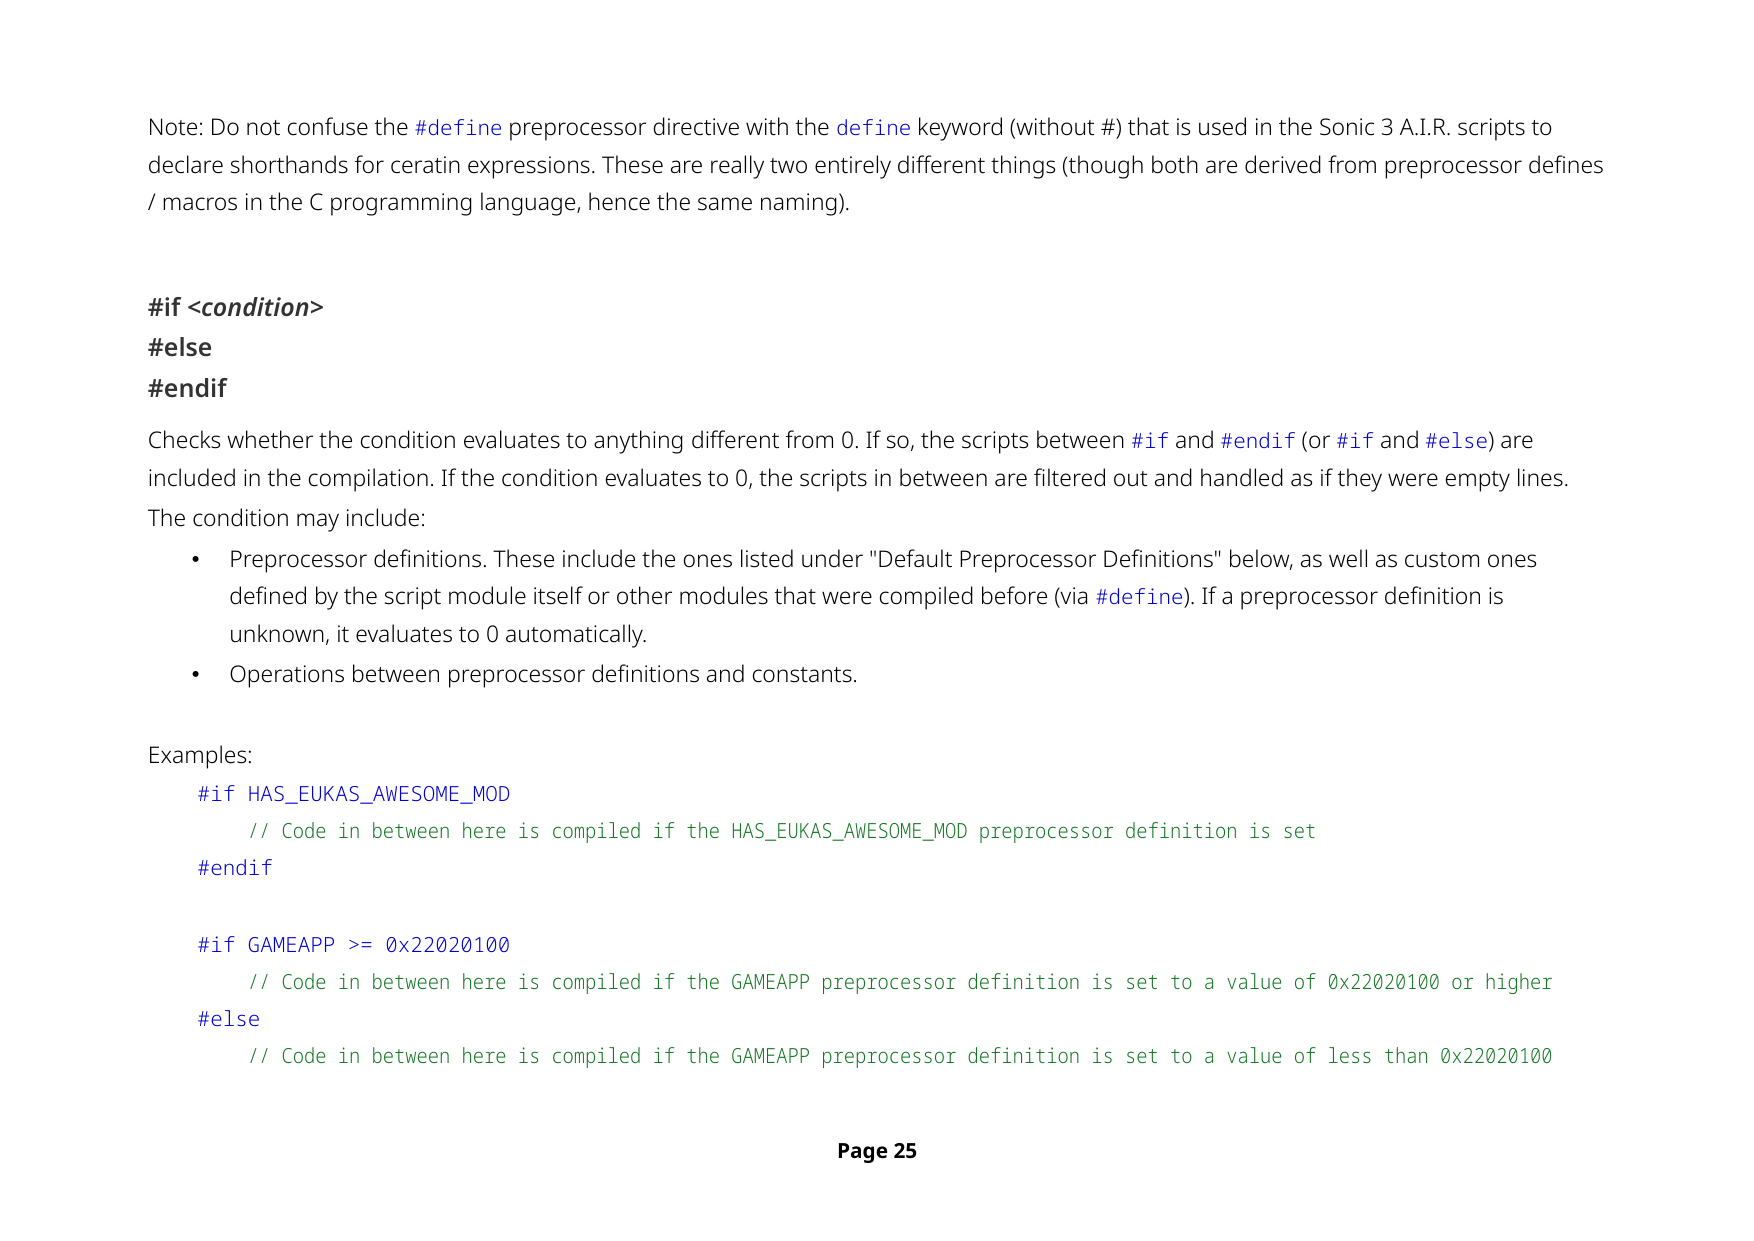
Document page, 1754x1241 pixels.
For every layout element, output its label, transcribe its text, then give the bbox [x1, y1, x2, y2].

text // Code in between here is compiled if the GAMEAPP preprocessor definition is set to a value of less than 0x22020100 [148, 1041, 1606, 1070]
text #else [148, 1004, 1606, 1033]
text #if HAS_EUKAS_AWESOME_MOD [148, 779, 1606, 808]
text Examples: [148, 739, 1606, 770]
text // Code in between here is compiled if the HAS_EUKAS_AWESOME_MOD preprocessor definition is set [148, 816, 1606, 844]
list Operations between preprocessor definitions and constants. [192, 658, 1606, 689]
subtitle #if <condition> #else #endif [148, 289, 1606, 405]
text #if GAMEAPP >= 0x22020100 [148, 931, 1606, 959]
text The condition may include: [148, 502, 1606, 533]
text #endif [148, 853, 1606, 882]
text Note: Do not confuse the #define preprocessor directive with the define keyword (without #) that is used in the Sonic 3 A.I.R. scripts to declare shorthands for ceratin expressions. These are really two entirely different things (though both are derived from preprocessor defines / macros in the C programming language, hence the same naming). [148, 111, 1606, 217]
text // Code in between here is compiled if the GAMEAPP preprocessor definition is set to a value of 0x22020100 or higher [148, 967, 1606, 996]
text Checks whether the condition evaluates to anything different from 0. If so, the scripts between #if and #endif (or #if and #else) are included in the compilation. If the condition evaluates to 0, the scripts in between are filtered out and handled as if they were empty lines. [148, 424, 1606, 493]
list Preprocessor definitions. These include the ones listed under "Default Preprocessor Definitions" below, as well as custom ones defined by the script module itself or other modules that were compiled before (via #define). If a preprocessor definition is unknown, it evaluates to 0 automatically. [192, 542, 1606, 649]
